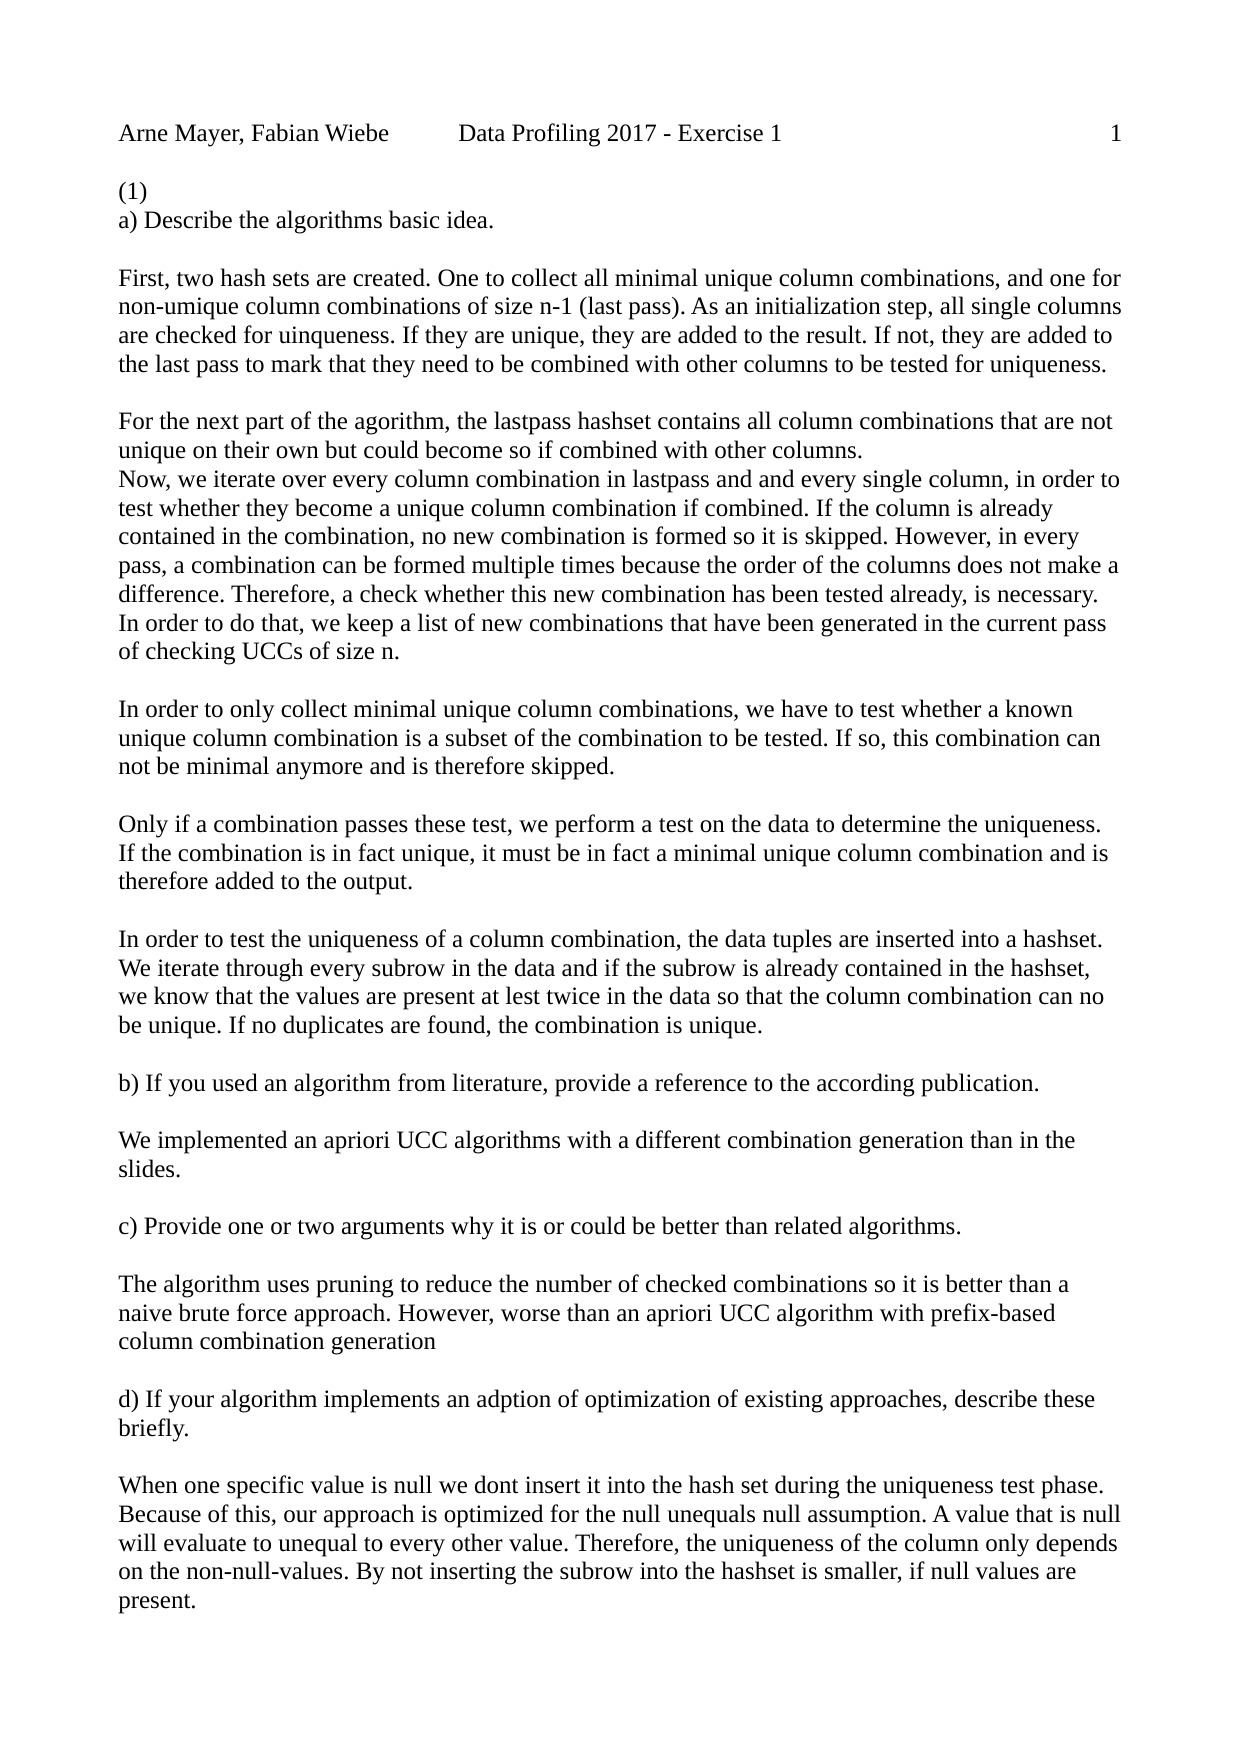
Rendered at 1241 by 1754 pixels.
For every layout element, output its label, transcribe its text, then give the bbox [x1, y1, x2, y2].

text In order to test the uniqueness of a column combination, the data tuples are inserted into a hashset. We iterate through every subrow in the data and if the subrow is already contained in the hashset, we know that the values are present at lest twice in the data so that the column combination can no be unique. If no duplicates are found, the combination is unique. [118, 924, 1122, 1039]
text (1) [118, 176, 1122, 205]
text We implemented an apriori UCC algorithms with a different combination generation than in the slides. [118, 1125, 1122, 1183]
text In order to only collect minimal unique column combinations, we have to test whether a known unique column combination is a subset of the combination to be tested. If so, this combination can not be minimal anymore and is therefore skipped. [118, 694, 1122, 780]
text For the next part of the agorithm, the lastpass hashset contains all column combinations that are not unique on their own but could become so if combined with other columns. [118, 406, 1122, 464]
text c) Provide one or two arguments why it is or could be better than related algorithms. [118, 1211, 1122, 1240]
text Now, we iterate over every column combination in lastpass and and every single column, in order to test whether they become a unique column combination if combined. If the column is already contained in the combination, no new combination is formed so it is skipped. However, in every pass, a combination can be formed multiple times because the order of the columns does not make a difference. Therefore, a check whether this new combination has been tested already, is necessary. In order to do that, we keep a list of new combinations that have been generated in the current pass of checking UCCs of size n. [118, 464, 1122, 665]
text When one specific value is null we dont insert it into the hash set during the uniqueness test phase. Because of this, our approach is optimized for the null unequals null assumption. A value that is null will evaluate to unequal to every other value. Therefore, the uniqueness of the column only depends on the non-null-values. By not inserting the subrow into the hashset is smaller, if null values are present. [118, 1470, 1122, 1614]
text Only if a combination passes these test, we perform a test on the data to determine the uniqueness. If the combination is in fact unique, it must be in fact a minimal unique column combination and is therefore added to the output. [118, 809, 1122, 895]
text a) Describe the algorithms basic idea. [118, 205, 1122, 234]
text The algorithm uses pruning to reduce the number of checked combinations so it is better than a naive brute force approach. However, worse than an apriori UCC algorithm with prefix-based column combination generation [118, 1269, 1122, 1355]
text d) If your algorithm implements an adption of optimization of existing approaches, describe these briefly. [118, 1384, 1122, 1441]
text b) If you used an algorithm from literature, provide a reference to the according publication. [118, 1068, 1122, 1096]
text First, two hash sets are created. One to collect all minimal unique column combinations, and one for non-umique column combinations of size n-1 (last pass). As an initialization step, all single columns are checked for uinqueness. If they are unique, they are added to the result. If not, they are added to the last pass to mark that they need to be combined with other columns to be tested for uniqueness. [118, 263, 1122, 378]
